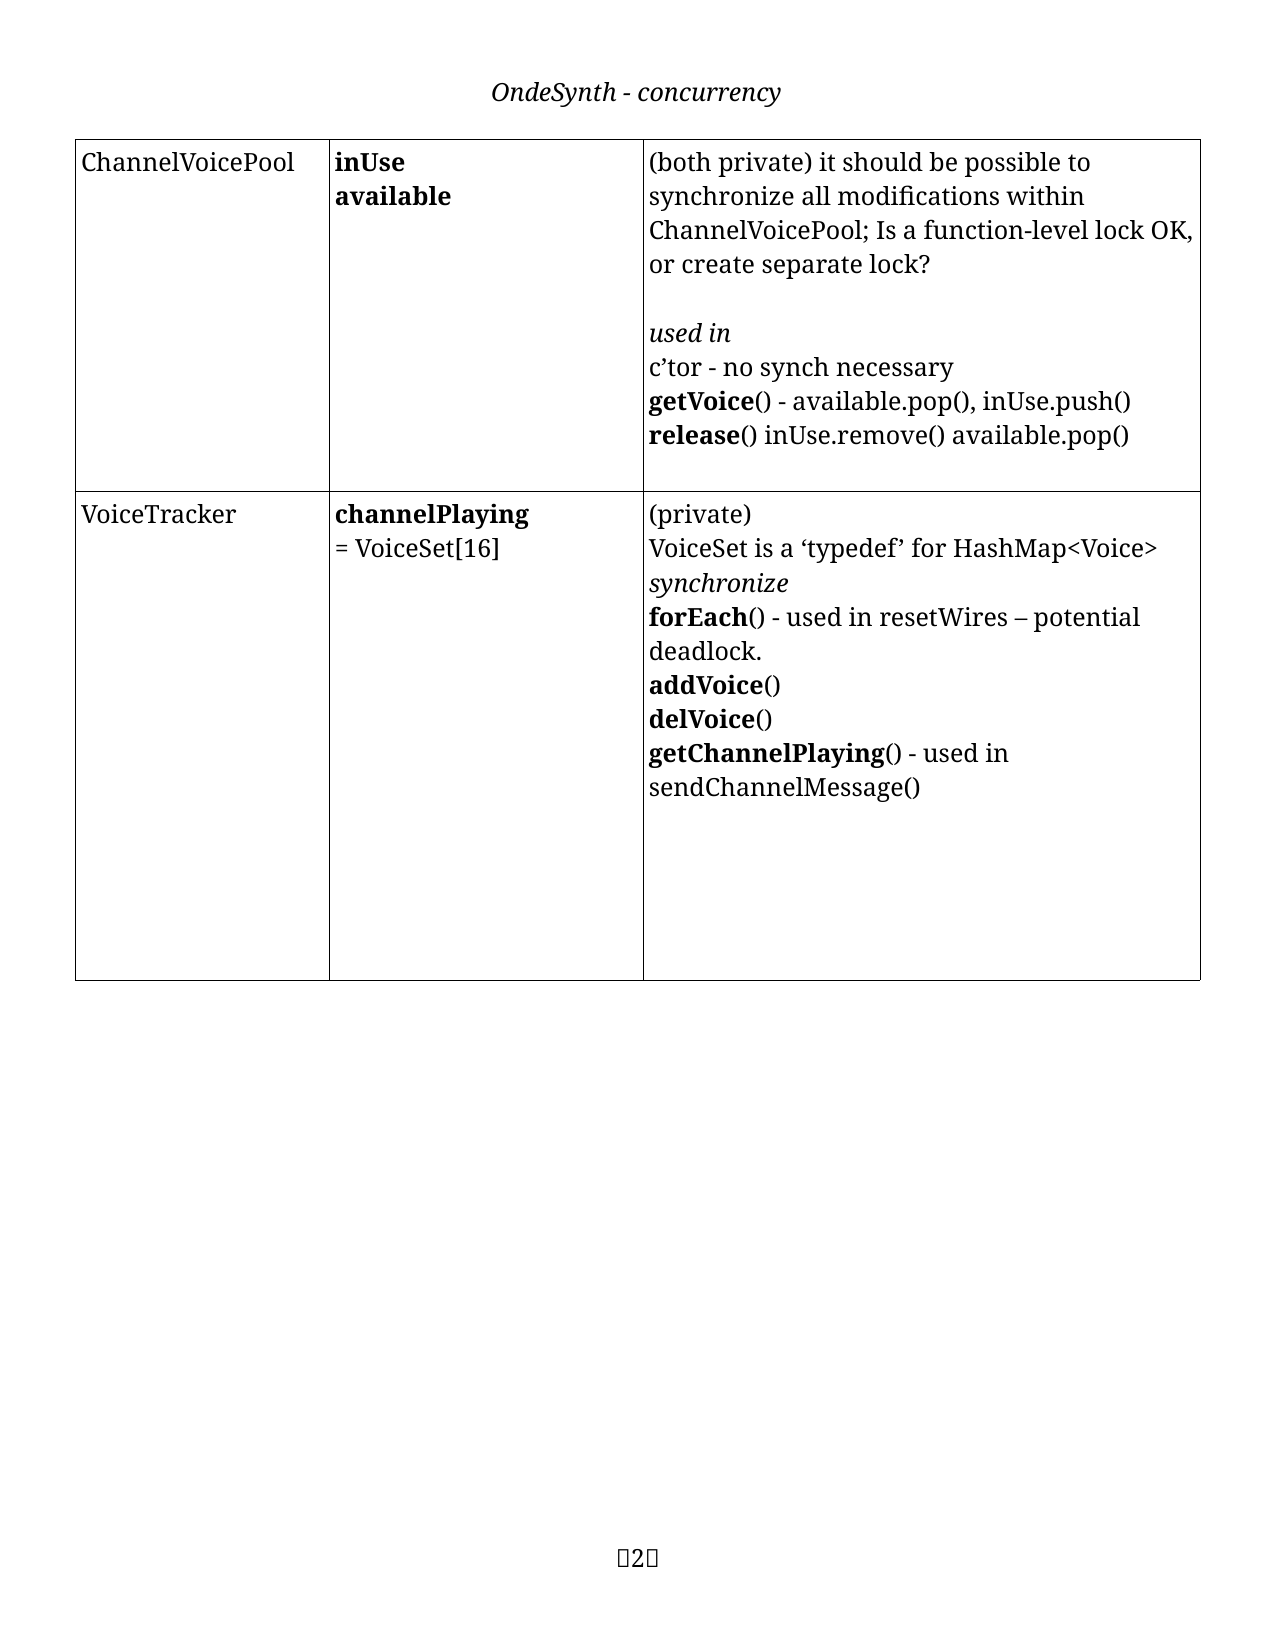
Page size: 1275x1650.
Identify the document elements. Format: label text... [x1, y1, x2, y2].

table_cell ChannelVoicePool [76, 140, 329, 491]
table_cell channelPlaying = VoiceSet[16] [330, 492, 643, 980]
table_cell VoiceTracker [76, 492, 329, 980]
table_cell (private) VoiceSet is a ‘typedef’ for HashMap<Voice> synchronize forEach() - used in resetWires – potential deadlock. addVoice() delVoice() getChannelPlaying() - used in sendChannelMessage() [644, 492, 1200, 980]
table_cell (both private) it should be possible to synchronize all modifications within ChannelVoicePool; Is a function-level lock OK, or create separate lock? used in c’tor - no synch necessary getVoice() - available.pop(), inUse.push() release() inUse.remove() available.pop() [644, 140, 1200, 491]
table_cell inUse available [330, 140, 643, 491]
